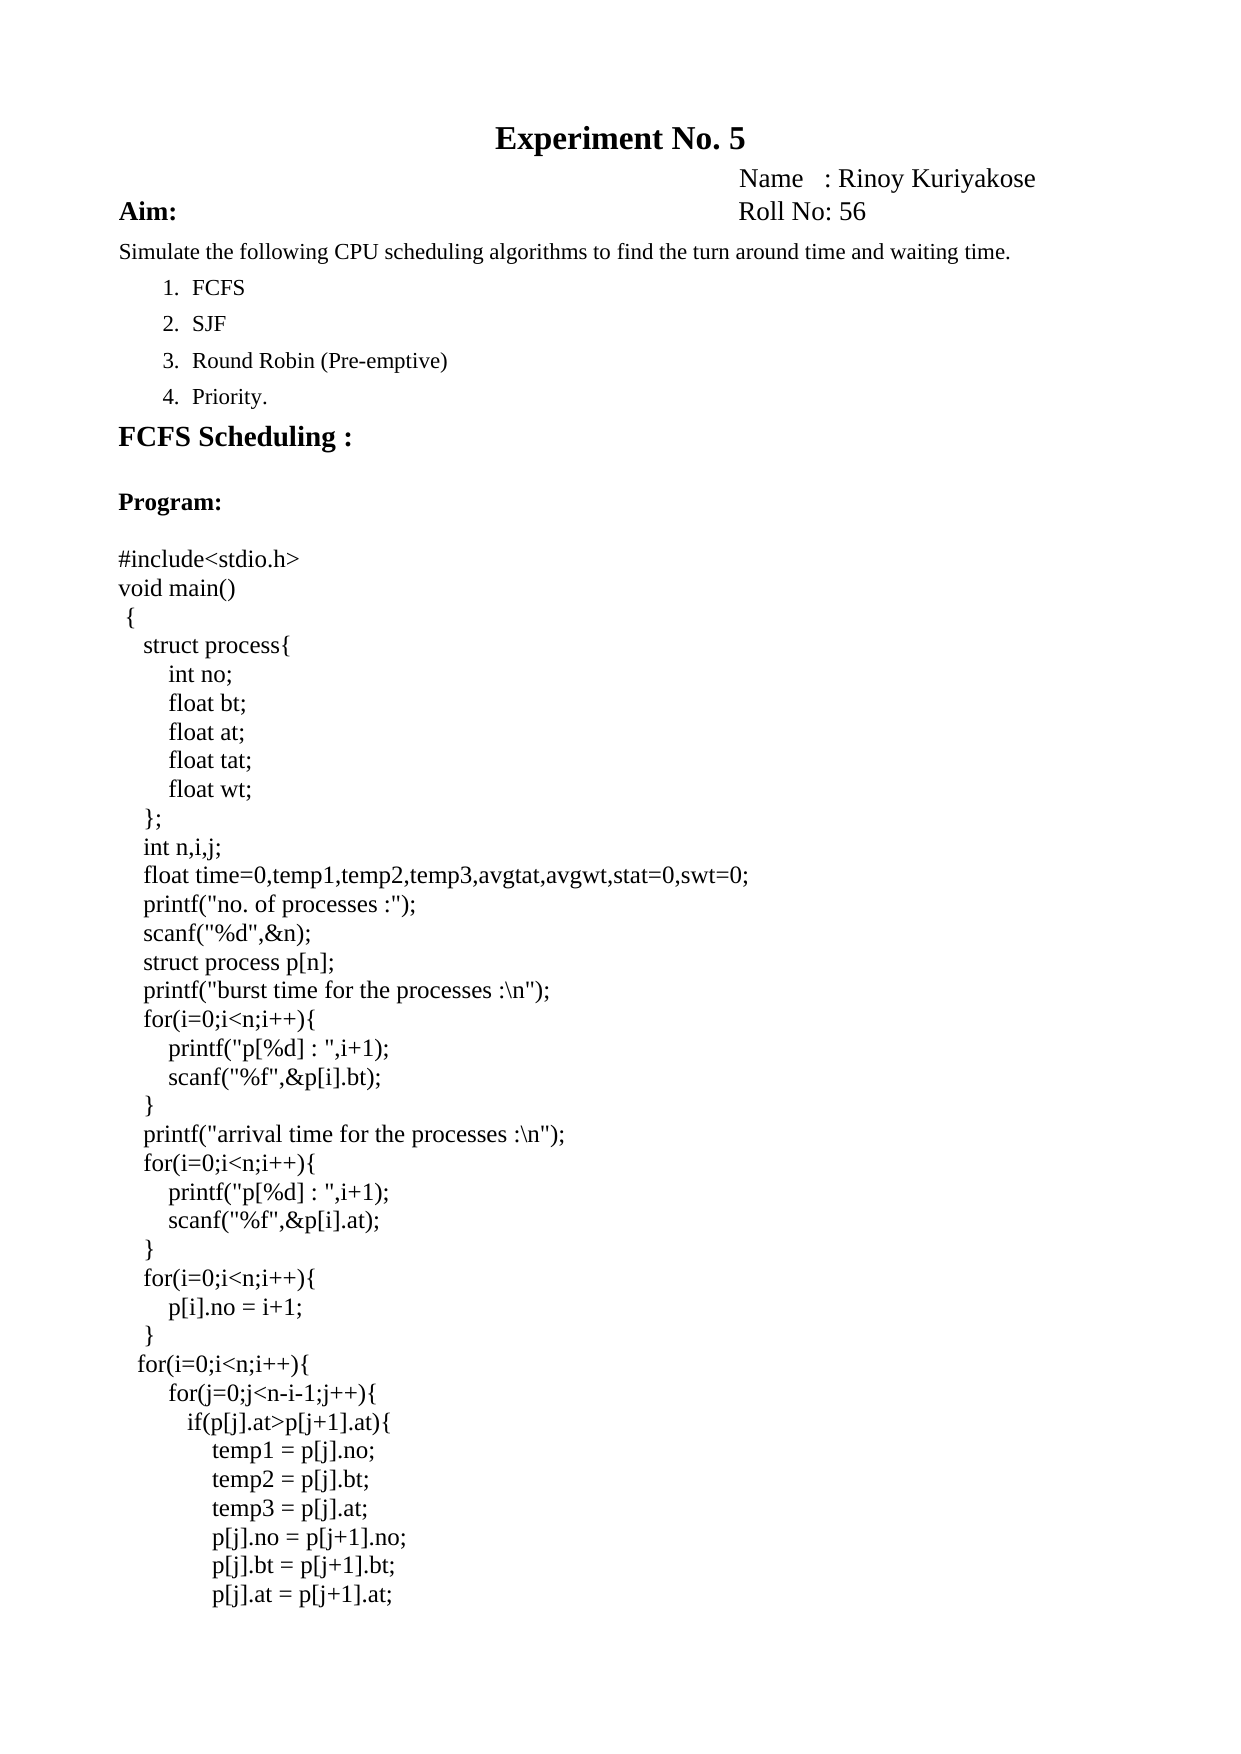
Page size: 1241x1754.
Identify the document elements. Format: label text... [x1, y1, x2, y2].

list Priority. [162, 383, 1122, 409]
text Simulate the following CPU scheduling algorithms to find the turn around time and waiting time. [118, 238, 1122, 264]
text Experiment No. 5 [118, 118, 1122, 156]
list FCFS [162, 274, 1122, 300]
list SJF [162, 310, 1122, 337]
text FCFS Scheduling : [118, 419, 1122, 453]
text Aim: Roll No: 56 [118, 195, 1122, 226]
text Name : Rinoy Kuriyakose [118, 156, 1122, 195]
list Round Robin (Pre-emptive) [162, 347, 1122, 373]
text Program: [118, 487, 1122, 515]
text #include<stdio.h> void main() { struct process{ int no; float bt; float at; float tat; float wt; }; int n,i,j; float time=0,temp1,temp2,temp3,avgtat,avgwt,stat=0,swt=0; printf("no. of processes :"); scanf("%d",&n); struct process p[n]; printf("burst time for the processes :\n"); for(i=0;i<n;i++){ printf("p[%d] : ",i+1); scanf("%f",&p[i].bt); } printf("arrival time for the processes :\n"); for(i=0;i<n;i++){ printf("p[%d] : ",i+1); scanf("%f",&p[i].at); } for(i=0;i<n;i++){ p[i].no = i+1; } for(i=0;i<n;i++){ for(j=0;j<n-i-1;j++){ if(p[j].at>p[j+1].at){ temp1 = p[j].no; temp2 = p[j].bt; temp3 = p[j].at; p[j].no = p[j+1].no; p[j].bt = p[j+1].bt; p[j].at = p[j+1].at; [118, 544, 1122, 1608]
